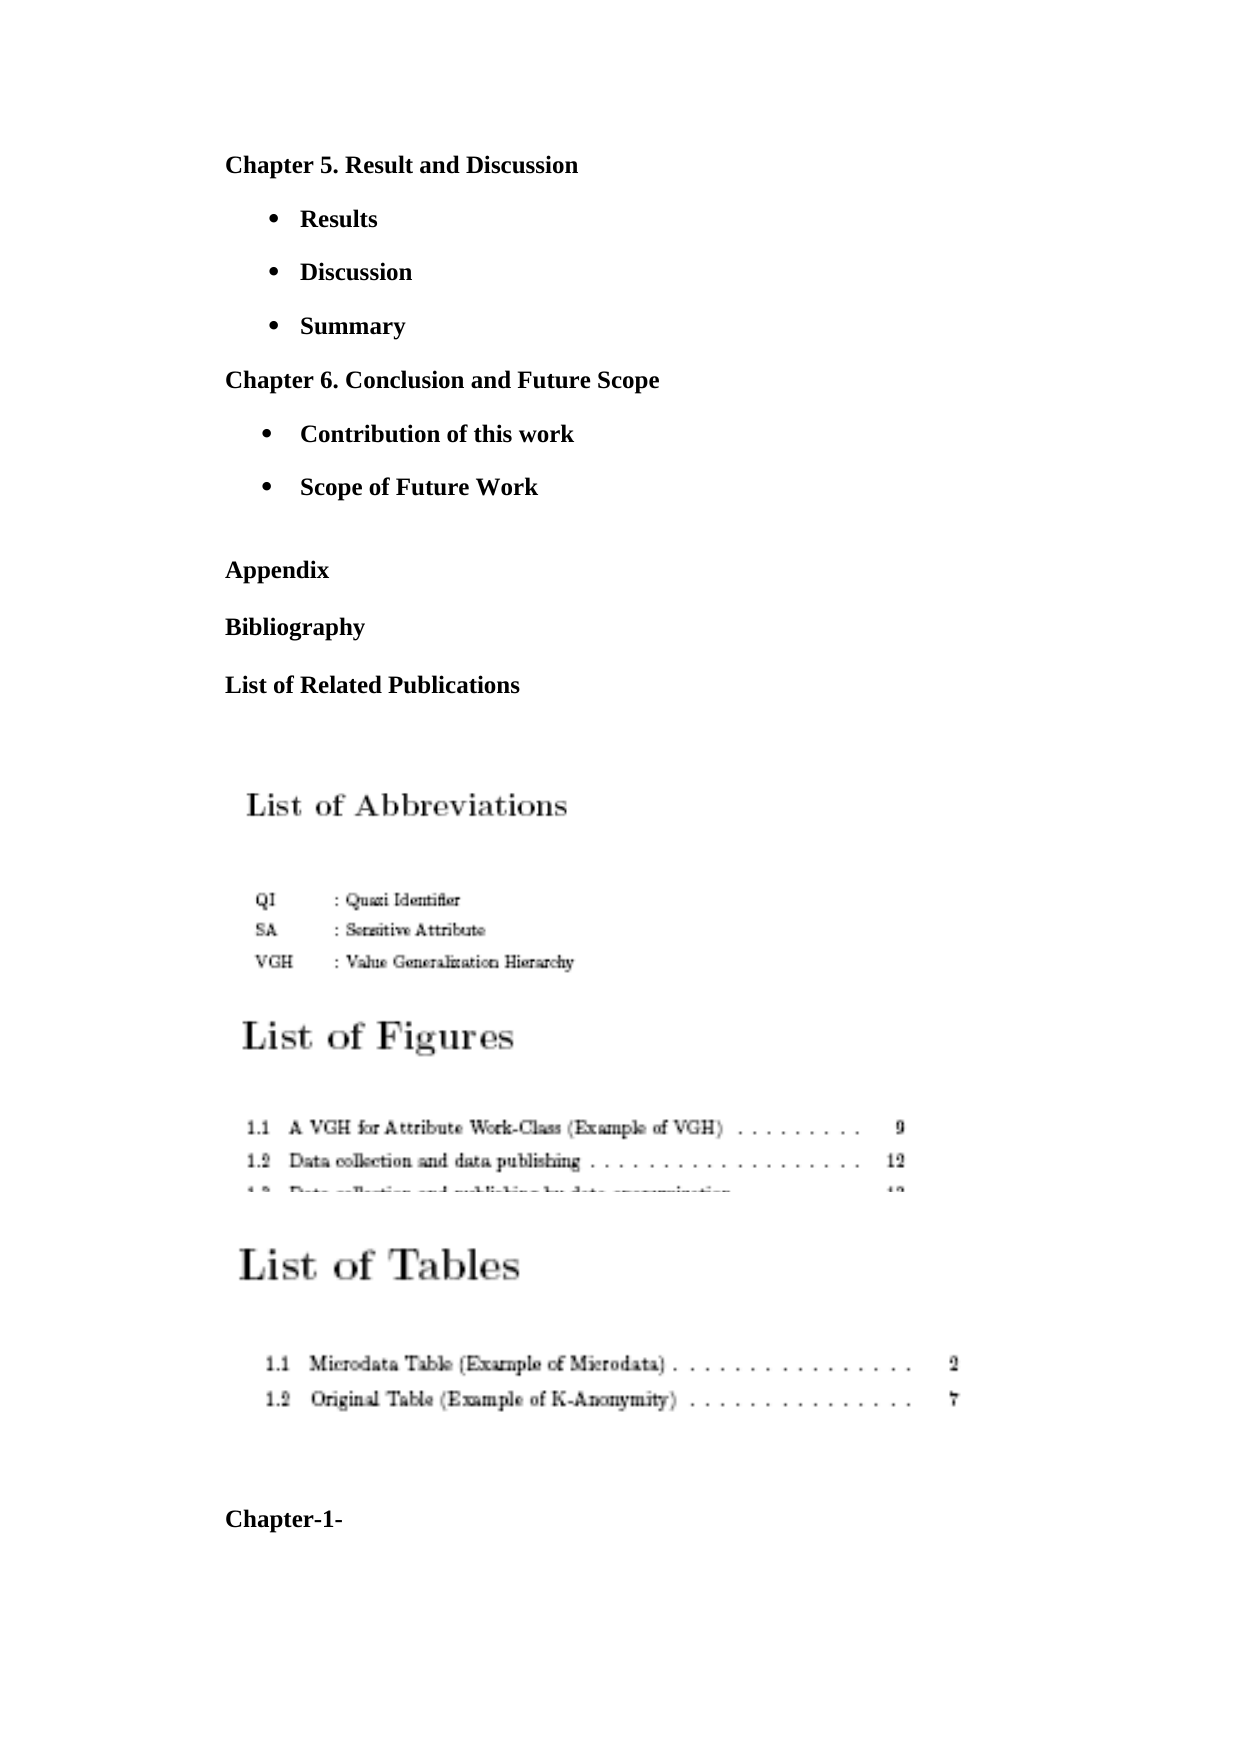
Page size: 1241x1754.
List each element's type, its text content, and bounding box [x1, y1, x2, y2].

list Results [269, 204, 1090, 232]
text Chapter-1- [225, 1504, 1090, 1532]
list Contribution of this work [262, 419, 1090, 447]
list Discussion [269, 257, 1090, 286]
text List of Related Publications [225, 670, 1090, 699]
list Summary [269, 311, 1090, 340]
text Chapter 5. Result and Discussion [225, 150, 1090, 179]
list Scope of Future Work [262, 472, 1090, 501]
text Bibliography [225, 612, 1090, 641]
text Chapter 6. Conclusion and Future Scope [225, 365, 1090, 394]
text Appendix [225, 555, 1090, 584]
